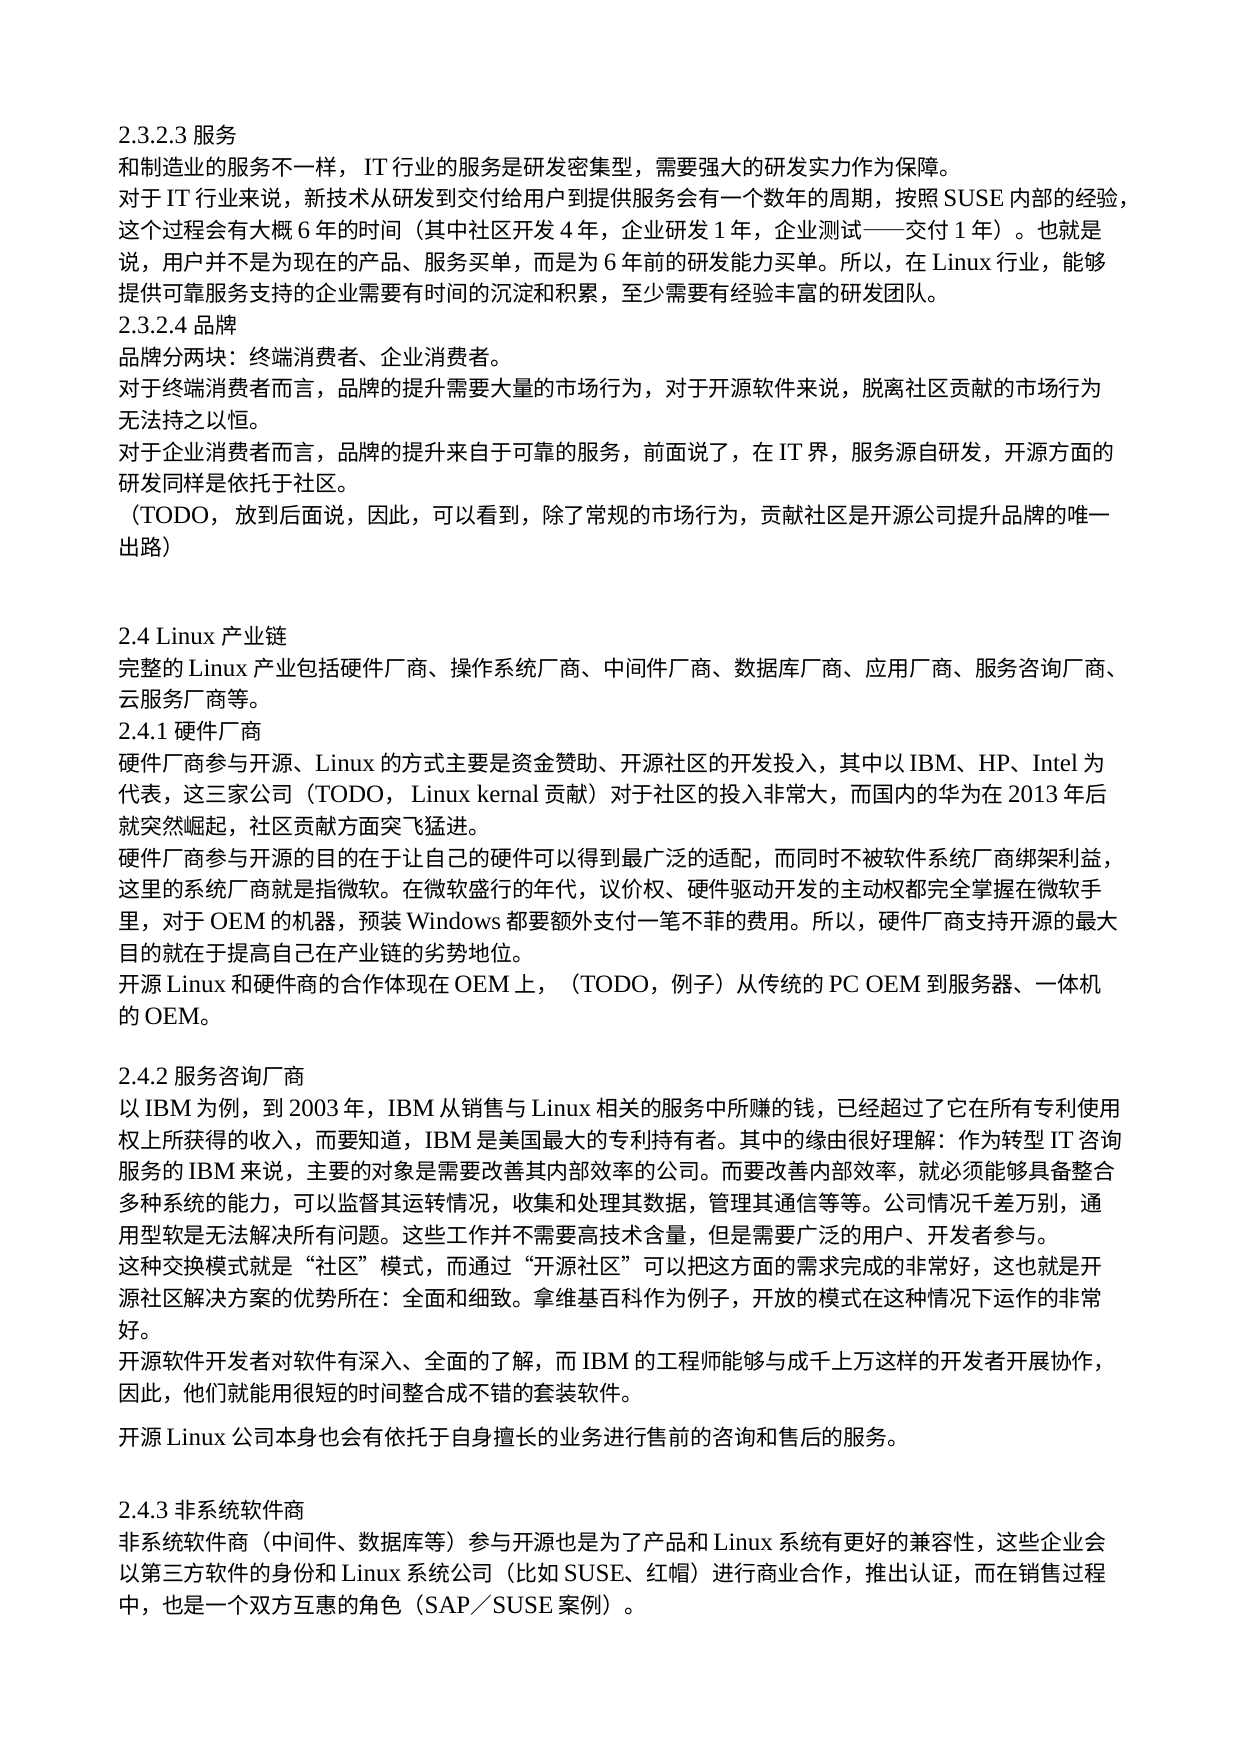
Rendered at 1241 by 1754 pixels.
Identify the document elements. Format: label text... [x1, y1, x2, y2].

text 非系统软件商（中间件、数据库等）参与开源也是为了产品和Linux系统有更好的兼容性，这些企业会以第三方软件的身份和Linux系统公司（比如SUSE、红帽）进行商业合作，推出认证，而在销售过程中，也是一个双方互惠的角色（SAP／SUSE案例）。 [118, 1525, 1122, 1620]
text 2.4 Linux 产业链 [118, 619, 1122, 651]
text 对于企业消费者而言，品牌的提升来自于可靠的服务，前面说了，在IT界，服务源自研发，开源方面的研发同样是依托于社区。 [118, 435, 1122, 498]
text 开源软件开发者对软件有深入、全面的了解，而IBM的工程师能够与成千上万这样的开发者开展协作，因此，他们就能用很短的时间整合成不错的套装软件。 [118, 1344, 1122, 1408]
text 品牌分两块：终端消费者、企业消费者。 [118, 340, 1122, 371]
text 对于IT行业来说，新技术从研发到交付给用户到提供服务会有一个数年的周期，按照SUSE内部的经验，这个过程会有大概6年的时间（其中社区开发4年，企业研发1年，企业测试——交付1年）。也就是说，用户并不是为现在的产品、服务买单，而是为6年前的研发能力买单。所以，在Linux行业，能够提供可靠服务支持的企业需要有时间的沉淀和积累，至少需要有经验丰富的研发团队。 [118, 181, 1122, 308]
text 2.4.3 非系统软件商 [118, 1493, 1122, 1525]
text 2.3.2.4 品牌 [118, 308, 1122, 340]
text 硬件厂商参与开源的目的在于让自己的硬件可以得到最广泛的适配，而同时不被软件系统厂商绑架利益，这里的系统厂商就是指微软。在微软盛行的年代，议价权、硬件驱动开发的主动权都完全掌握在微软手里，对于OEM的机器，预装Windows都要额外支付一笔不菲的费用。所以，硬件厂商支持开源的最大目的就在于提高自己在产业链的劣势地位。 [118, 841, 1122, 967]
text 对于终端消费者而言，品牌的提升需要大量的市场行为，对于开源软件来说，脱离社区贡献的市场行为无法持之以恒。 [118, 371, 1122, 435]
text 以IBM为例，到2003年，IBM从销售与Linux相关的服务中所赚的钱，已经超过了它在所有专利使用权上所获得的收入，而要知道，IBM是美国最大的专利持有者。其中的缘由很好理解：作为转型IT咨询服务的IBM来说，主要的对象是需要改善其内部效率的公司。而要改善内部效率，就必须能够具备整合多种系统的能力，可以监督其运转情况，收集和处理其数据，管理其通信等等。公司情况千差万别，通用型软是无法解决所有问题。这些工作并不需要高技术含量，但是需要广泛的用户、开发者参与。 [118, 1091, 1122, 1249]
text 2.3.2.3 服务 [118, 118, 1122, 150]
text 开源Linux公司本身也会有依托于自身擅长的业务进行售前的咨询和售后的服务。 [118, 1420, 1122, 1452]
text （TODO， 放到后面说，因此，可以看到，除了常规的市场行为，贡献社区是开源公司提升品牌的唯一出路） [118, 498, 1122, 561]
text 硬件厂商参与开源、Linux的方式主要是资金赞助、开源社区的开发投入，其中以IBM、HP、Intel为代表，这三家公司（TODO， Linux kernal贡献）对于社区的投入非常大，而国内的华为在2013年后就突然崛起，社区贡献方面突飞猛进。 [118, 746, 1122, 841]
text 和制造业的服务不一样， IT行业的服务是研发密集型，需要强大的研发实力作为保障。 [118, 150, 1122, 181]
text 2.4.1 硬件厂商 [118, 714, 1122, 746]
text 这种交换模式就是“社区”模式，而通过“开源社区”可以把这方面的需求完成的非常好，这也就是开源社区解决方案的优势所在：全面和细致。拿维基百科作为例子，开放的模式在这种情况下运作的非常好。 [118, 1249, 1122, 1344]
text 2.4.2 服务咨询厂商 [118, 1059, 1122, 1091]
text 开源Linux和硬件商的合作体现在OEM上，（TODO，例子）从传统的PC OEM到服务器、一体机的OEM。 [118, 967, 1122, 1031]
text 完整的Linux产业包括硬件厂商、操作系统厂商、中间件厂商、数据库厂商、应用厂商、服务咨询厂商、云服务厂商等。 [118, 651, 1122, 714]
